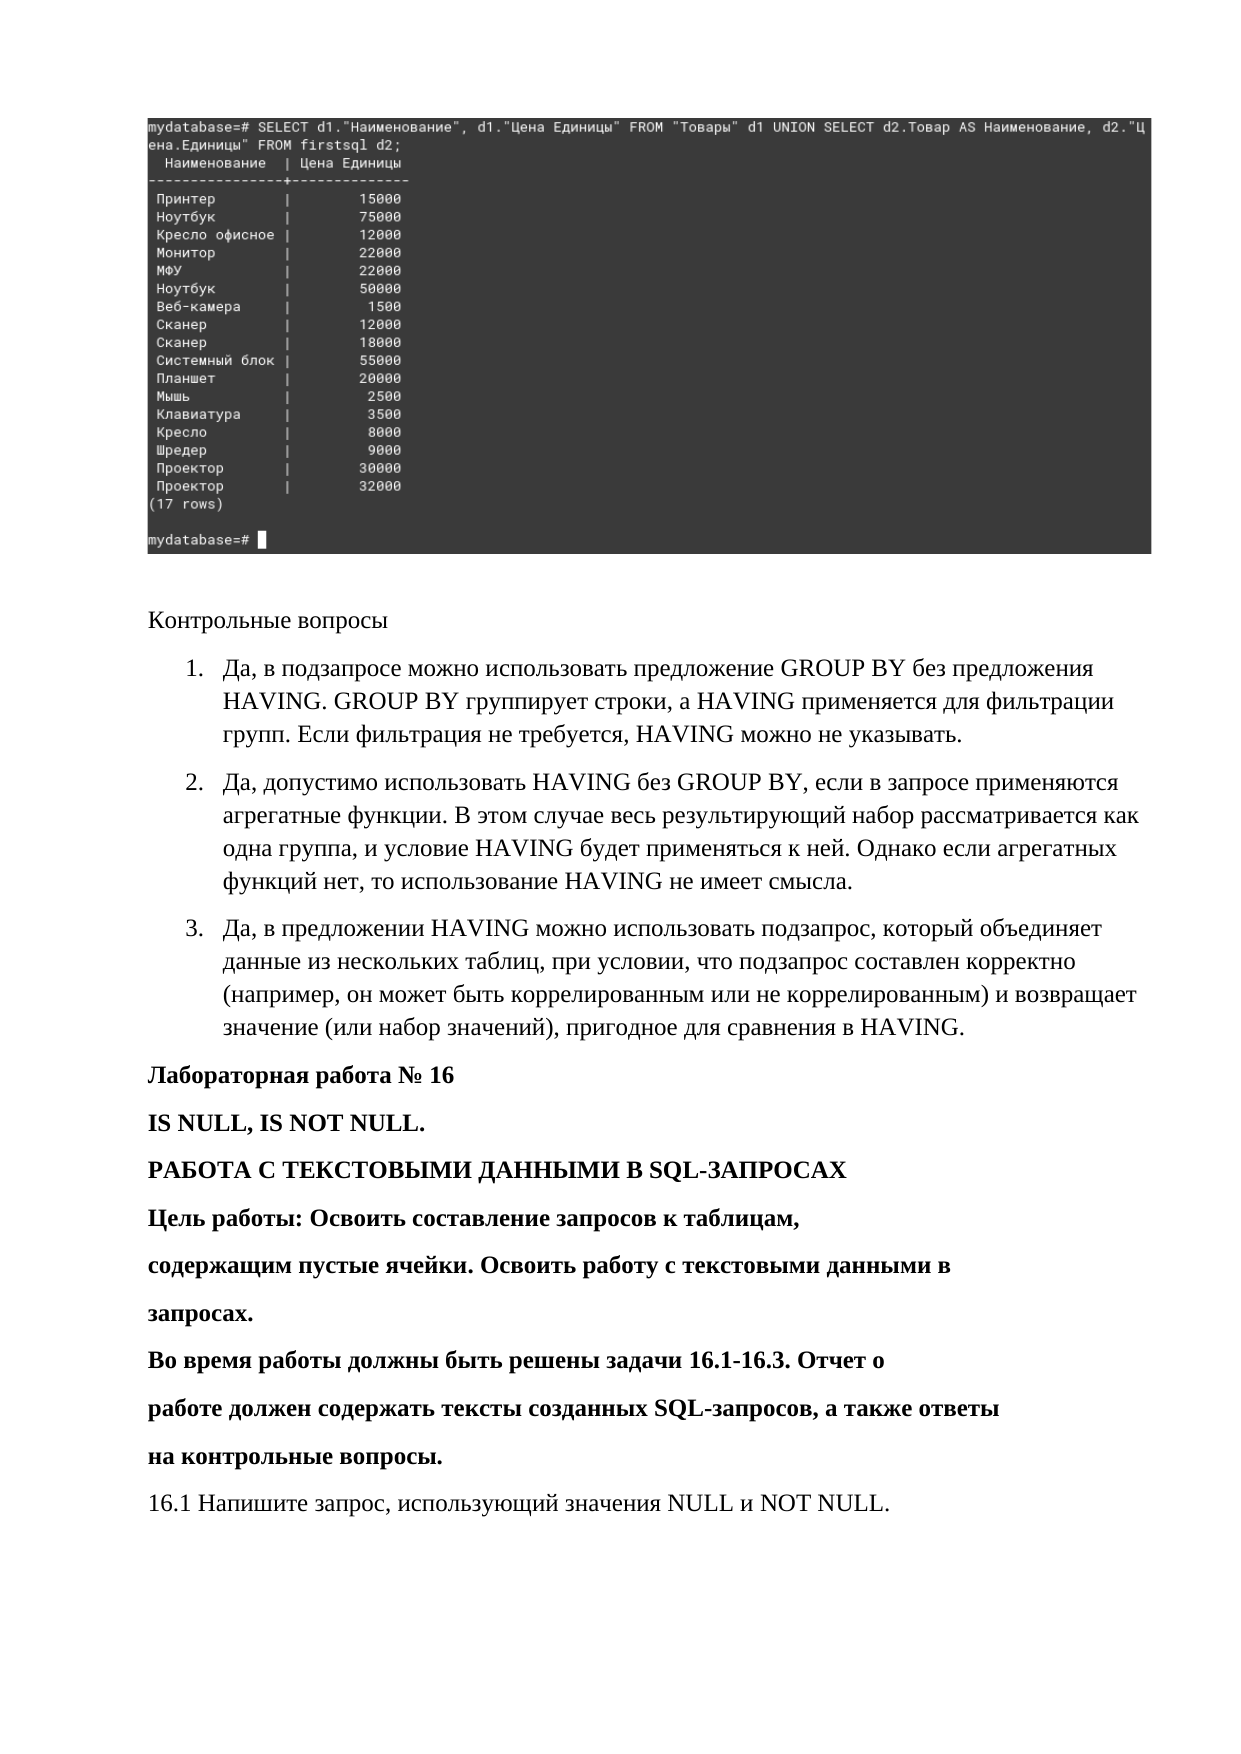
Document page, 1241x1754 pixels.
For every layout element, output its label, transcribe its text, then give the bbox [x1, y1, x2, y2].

text запросах. [148, 1298, 1152, 1327]
text содержащим пустые ячейки. Освоить работу с текстовыми данными в [148, 1250, 1152, 1279]
text Во время работы должны быть решены задачи 16.1-16.3. Отчет о [148, 1346, 1152, 1374]
text Лабораторная работа № 16 [148, 1060, 1152, 1089]
text 16.1 Напишите запрос, использующий значения NULL и NOT NULL. [148, 1488, 1152, 1517]
text Цель работы: Освоить составление запросов к таблицам, [148, 1203, 1152, 1232]
list Да, в подзапросе можно использовать предложение GROUP BY без предложения HAVING. GROUP BY группирует строки, а HAVING применяется для фильтрации групп. Если фильтрация не требуется, HAVING можно не указывать. [185, 653, 1152, 748]
text IS NULL, IS NOT NULL. [148, 1108, 1152, 1136]
text РАБОТА С ТЕКСТОВЫМИ ДАННЫМИ В SQL-ЗАПРОСАХ [148, 1155, 1152, 1184]
text Контрольные вопросы [148, 605, 1152, 634]
picture [147, 118, 1152, 554]
list Да, допустимо использовать HAVING без GROUP BY, если в запросе применяются агрегатные функции. В этом случае весь результирующий набор рассматривается как одна группа, и условие HAVING будет применяться к ней. Однако если агрегатных функций нет, то использование HAVING не имеет смысла. [185, 767, 1152, 894]
list Да, в предложении HAVING можно использовать подзапрос, который объединяет данные из нескольких таблиц, при условии, что подзапрос составлен корректно (например, он может быть коррелированным или не коррелированным) и возвращает значение (или набор значений), пригодное для сравнения в HAVING. [185, 913, 1152, 1041]
text на контрольные вопросы. [148, 1441, 1152, 1469]
text работе должен содержать тексты созданных SQL-запросов, а также ответы [148, 1393, 1152, 1422]
